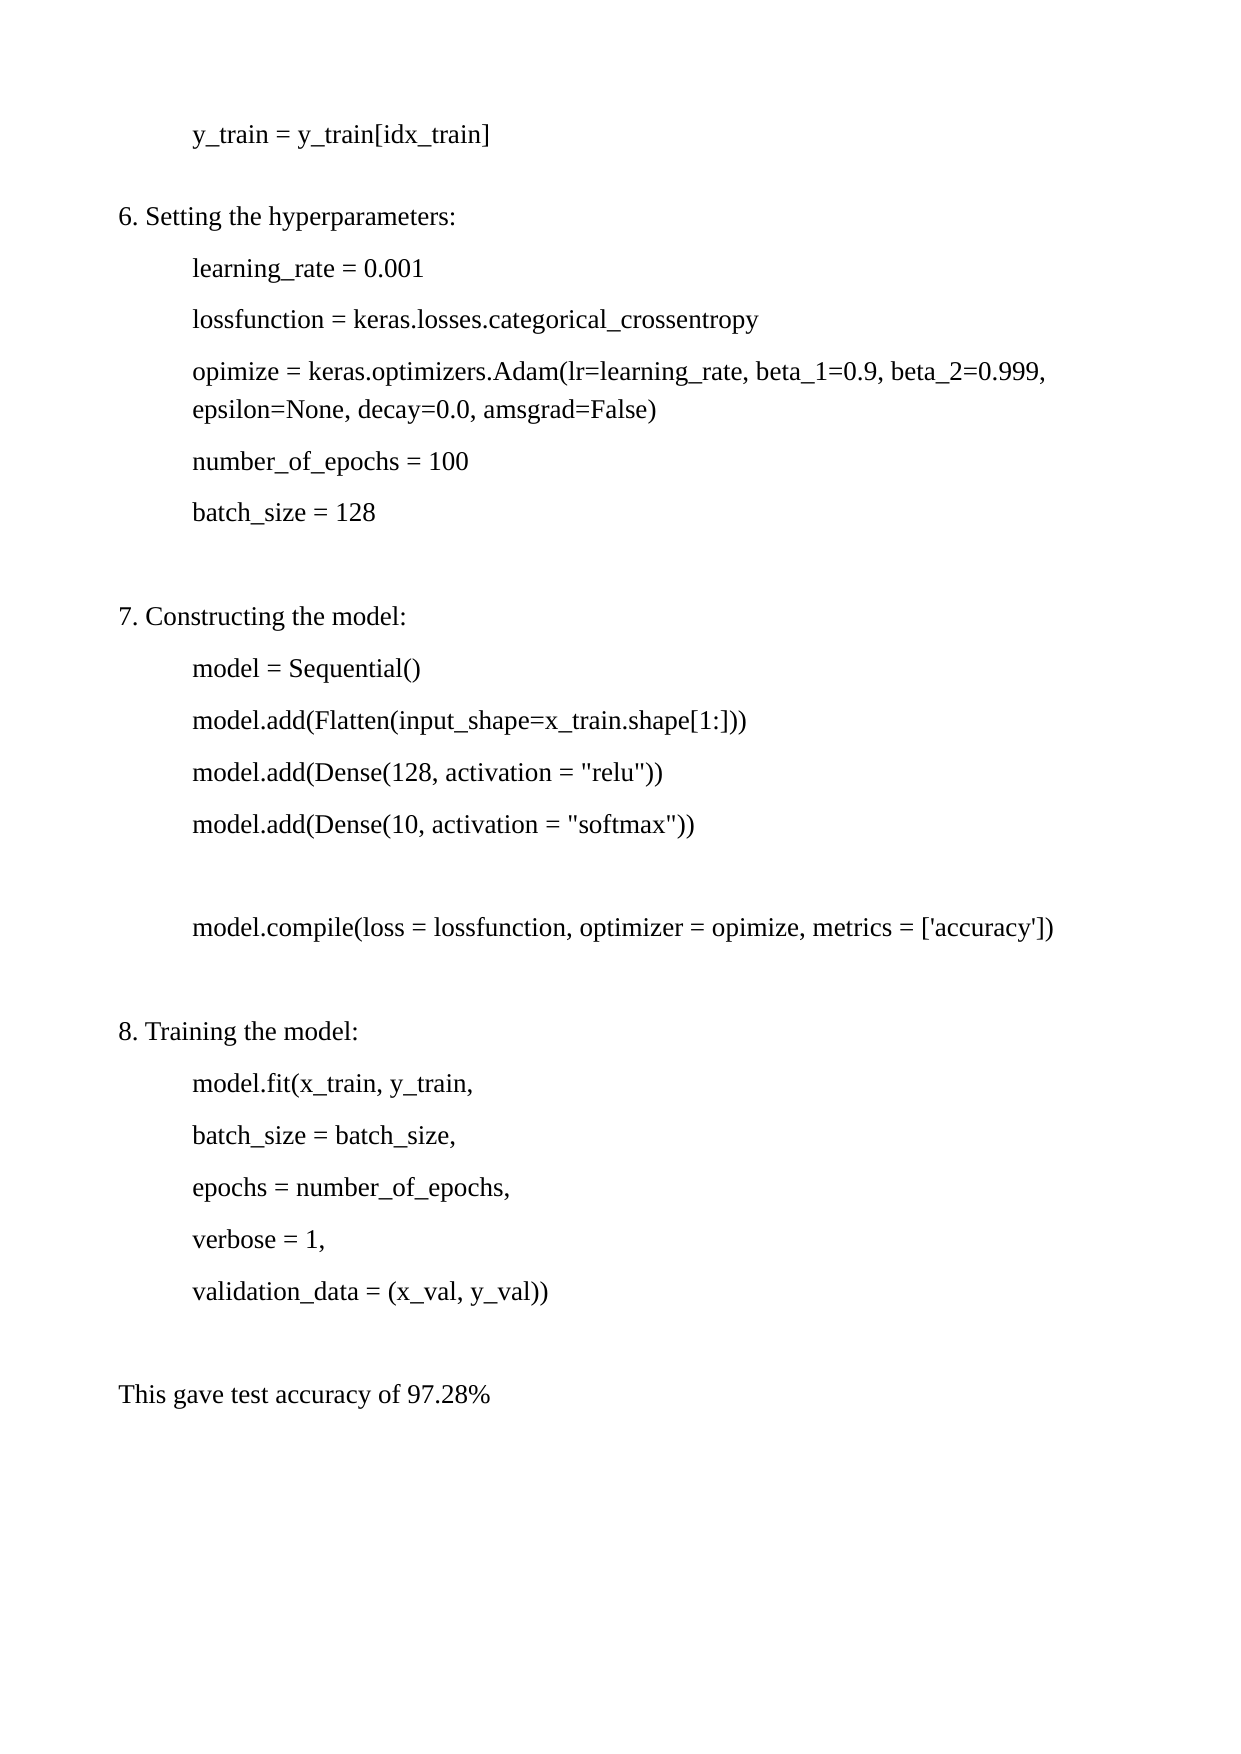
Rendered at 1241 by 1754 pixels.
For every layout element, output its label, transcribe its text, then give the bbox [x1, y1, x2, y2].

text verbose = 1, [118, 1223, 1122, 1254]
text model.fit(x_train, y_train, [118, 1067, 1122, 1098]
text model.add(Dense(128, activation = "relu")) [118, 756, 1122, 787]
text learning_rate = 0.001 [118, 252, 1122, 283]
text model.compile(loss = lossfunction, optimizer = opimize, metrics = ['accuracy']) [118, 911, 1122, 943]
text model.add(Dense(10, activation = "softmax")) [118, 808, 1122, 839]
text 6. Setting the hyperparameters: [118, 200, 1122, 231]
text model = Sequential() [118, 652, 1122, 683]
text 8. Training the model: [118, 1015, 1122, 1046]
text batch_size = batch_size, [118, 1119, 1122, 1150]
text 7. Constructing the model: [118, 600, 1122, 631]
text number_of_epochs = 100 [118, 444, 1122, 476]
text model.add(Flatten(input_shape=x_train.shape[1:])) [118, 704, 1122, 735]
text lossfunction = keras.losses.categorical_crossentropy [118, 303, 1122, 335]
text This gave test accuracy of 97.28% [118, 1378, 1122, 1409]
text opimize = keras.optimizers.Adam(lr=learning_rate, beta_1=0.9, beta_2=0.999, epsilon=None, decay=0.0, amsgrad=False) [118, 355, 1122, 424]
text validation_data = (x_val, y_val)) [118, 1274, 1122, 1306]
text y_train = y_train[idx_train] [118, 118, 1122, 149]
text epochs = number_of_epochs, [118, 1171, 1122, 1202]
text batch_size = 128 [118, 496, 1122, 528]
